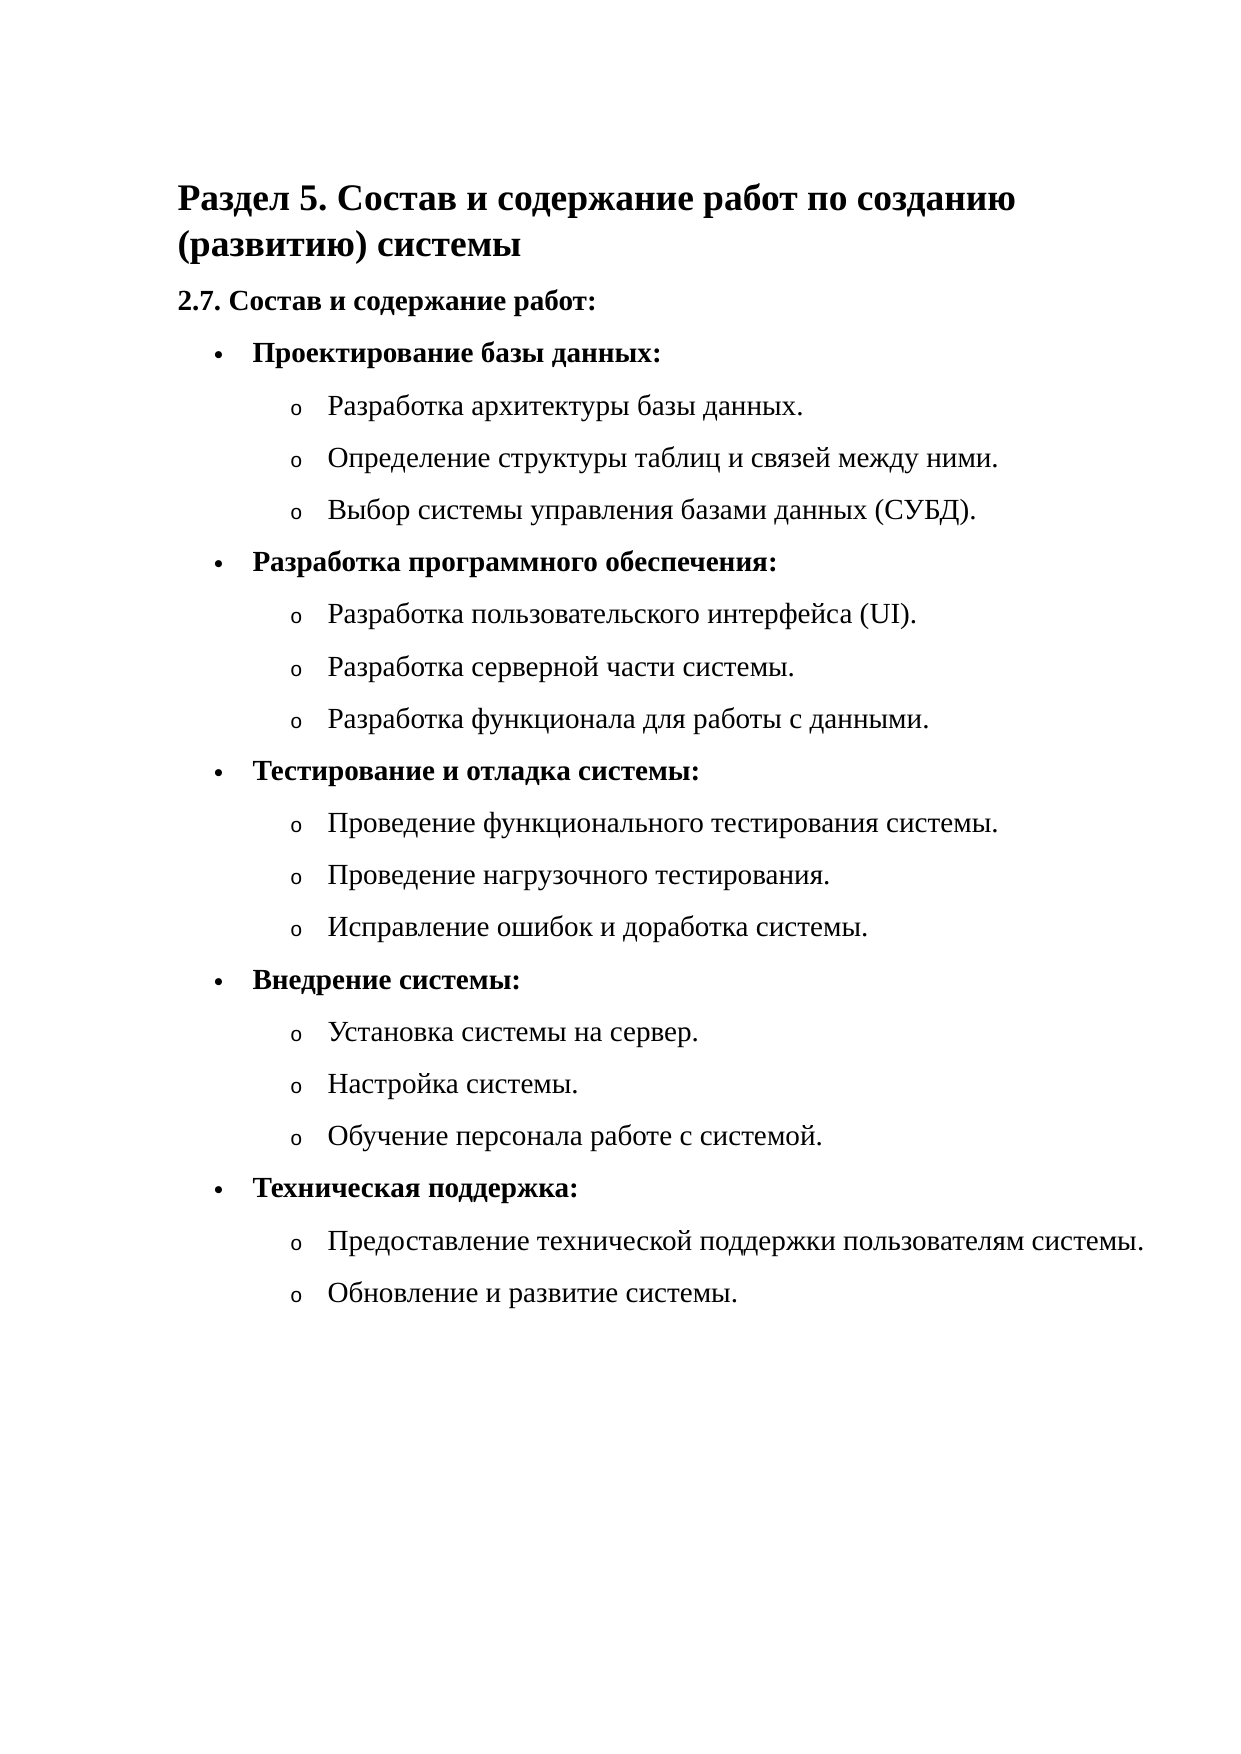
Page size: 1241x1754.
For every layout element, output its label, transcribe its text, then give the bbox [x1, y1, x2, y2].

list Исправление ошибок и доработка системы. [290, 909, 1152, 943]
list Предоставление технической поддержки пользователям системы. [290, 1223, 1152, 1256]
list Определение структуры таблиц и связей между ними. [290, 440, 1152, 473]
list Обновление и развитие системы. [290, 1275, 1152, 1308]
list Разработка архитектуры базы данных. [290, 388, 1152, 421]
list Разработка пользовательского интерфейса (UI). [290, 596, 1152, 630]
list Разработка серверной части системы. [290, 649, 1152, 682]
text Раздел 5. Состав и содержание работ по созданию (развитию) системы [177, 175, 1152, 264]
list Установка системы на сервер. [290, 1014, 1152, 1047]
list Тестирование и отладка системы: [215, 753, 1152, 787]
list Обучение персонала работе с системой. [290, 1118, 1152, 1152]
list Техническая поддержка: [215, 1171, 1152, 1204]
list Проведение функционального тестирования системы. [290, 805, 1152, 839]
list Выбор системы управления базами данных (СУБД). [290, 492, 1152, 526]
list Проведение нагрузочного тестирования. [290, 857, 1152, 891]
text 2.7. Состав и содержание работ: [177, 283, 1152, 317]
list Настройка системы. [290, 1066, 1152, 1100]
list Проектирование базы данных: [215, 336, 1152, 369]
list Разработка функционала для работы с данными. [290, 701, 1152, 734]
list Внедрение системы: [215, 962, 1152, 995]
list Разработка программного обеспечения: [215, 544, 1152, 578]
